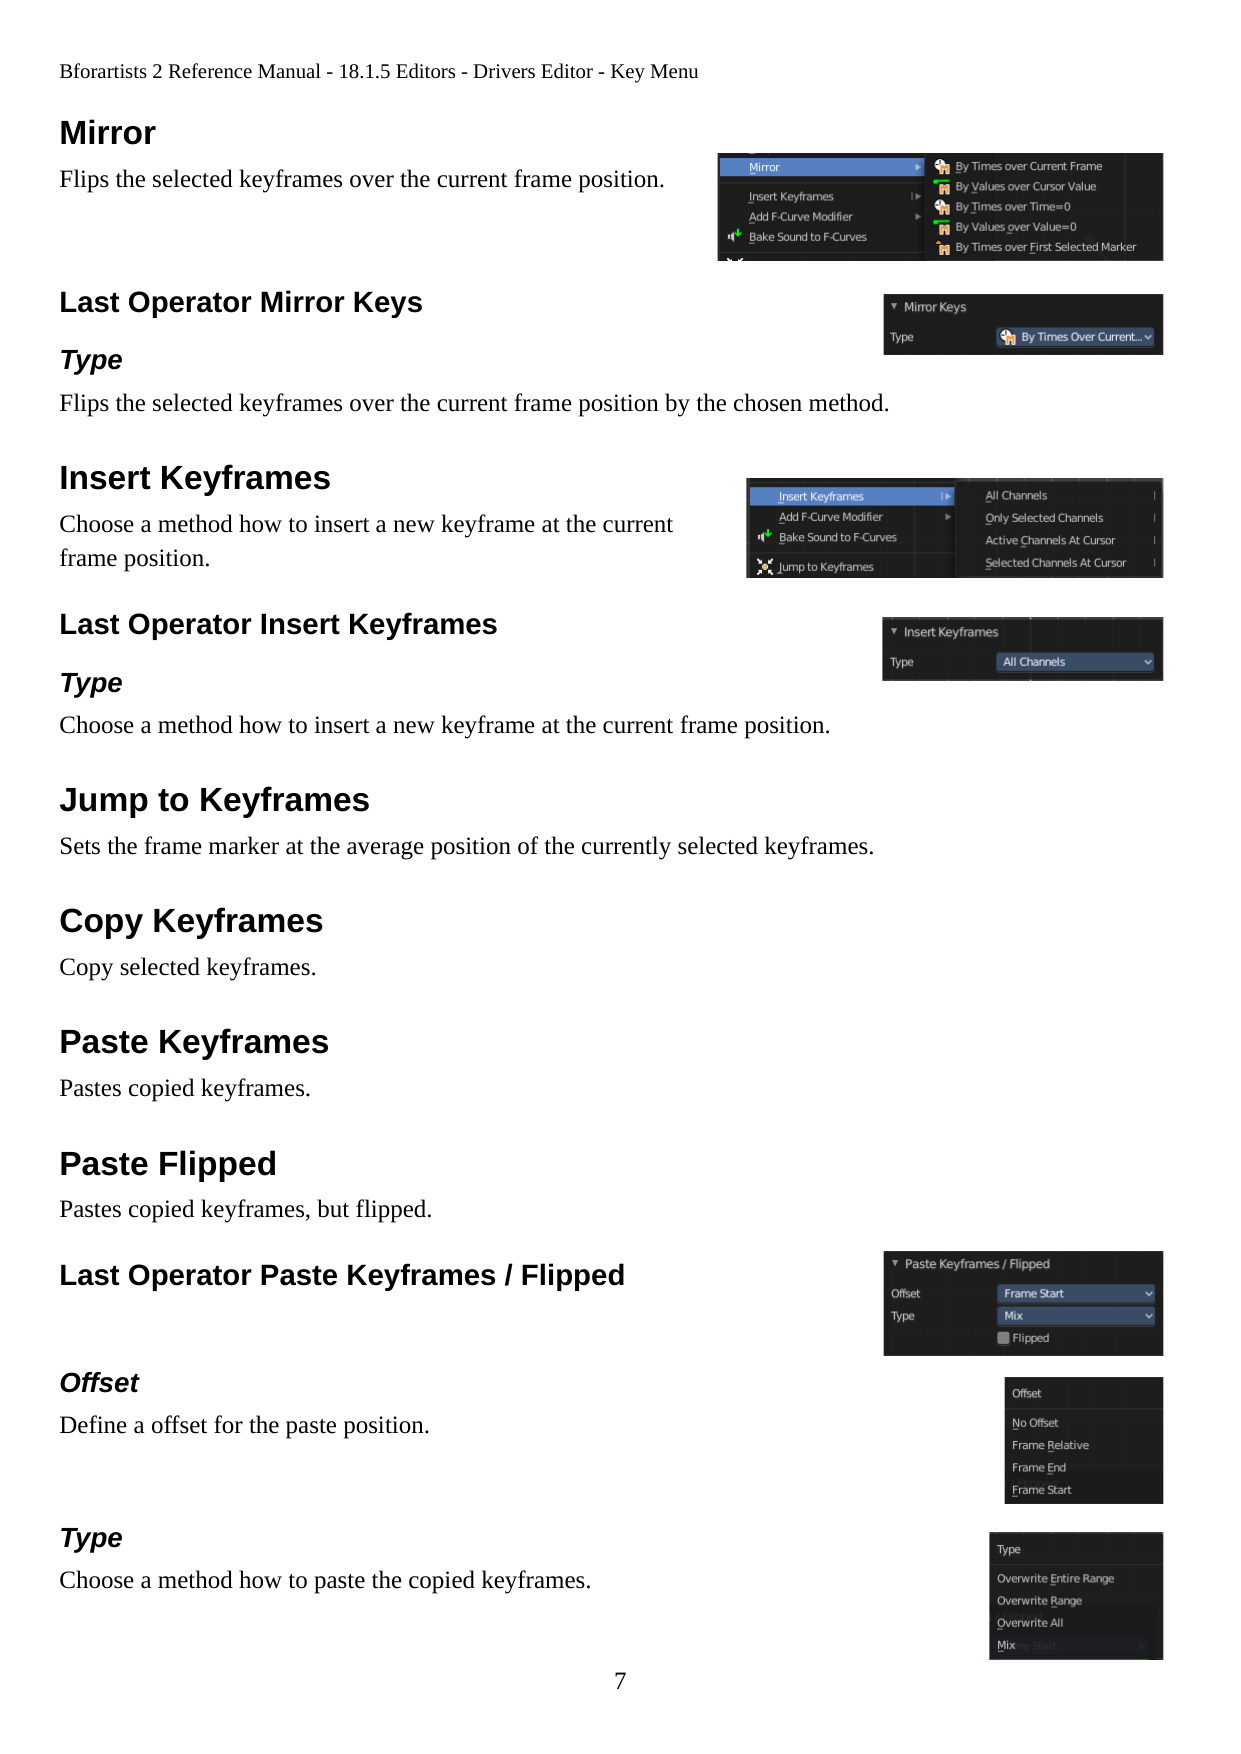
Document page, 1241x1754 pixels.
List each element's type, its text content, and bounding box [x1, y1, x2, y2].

subtitle Last Operator Paste Keyframes / Flipped [59, 1258, 883, 1292]
text Choose a method how to paste the copied keyframes. [59, 1565, 989, 1594]
picture [989, 1532, 1164, 1660]
text Define a offset for the paste position. [59, 1410, 1004, 1439]
subtitle Last Operator Mirror Keys [59, 285, 1181, 319]
picture [1004, 1377, 1164, 1504]
text Flips the selected keyframes over the current frame position. [59, 164, 717, 192]
subtitle Type [59, 1521, 1181, 1553]
text Copy selected keyframes. [59, 952, 1181, 981]
picture [717, 153, 1164, 261]
subtitle Copy Keyframes [59, 901, 1181, 940]
picture [746, 478, 1164, 578]
picture [882, 617, 1164, 681]
subtitle Insert Keyframes [59, 458, 1181, 497]
text Choose a method how to insert a new keyframe at the current frame position. [59, 509, 746, 572]
subtitle Type [59, 666, 1181, 698]
text Sets the frame marker at the average position of the currently selected keyframes. [59, 831, 1181, 860]
text Pastes copied keyframes, but flipped. [59, 1194, 1181, 1223]
picture [883, 294, 1164, 355]
subtitle Mirror [59, 113, 1181, 151]
subtitle Type [59, 344, 1181, 376]
subtitle Jump to Keyframes [59, 780, 1181, 819]
subtitle Last Operator Insert Keyframes [59, 607, 1181, 641]
text Flips the selected keyframes over the current frame position by the chosen method. [59, 388, 1181, 417]
text Choose a method how to insert a new keyframe at the current frame position. [59, 710, 1181, 739]
subtitle Paste Keyframes [59, 1022, 1181, 1061]
subtitle Offset [59, 1366, 1181, 1398]
picture [883, 1251, 1164, 1356]
subtitle Paste Flipped [59, 1143, 1181, 1182]
text Pastes copied keyframes. [59, 1073, 1181, 1102]
